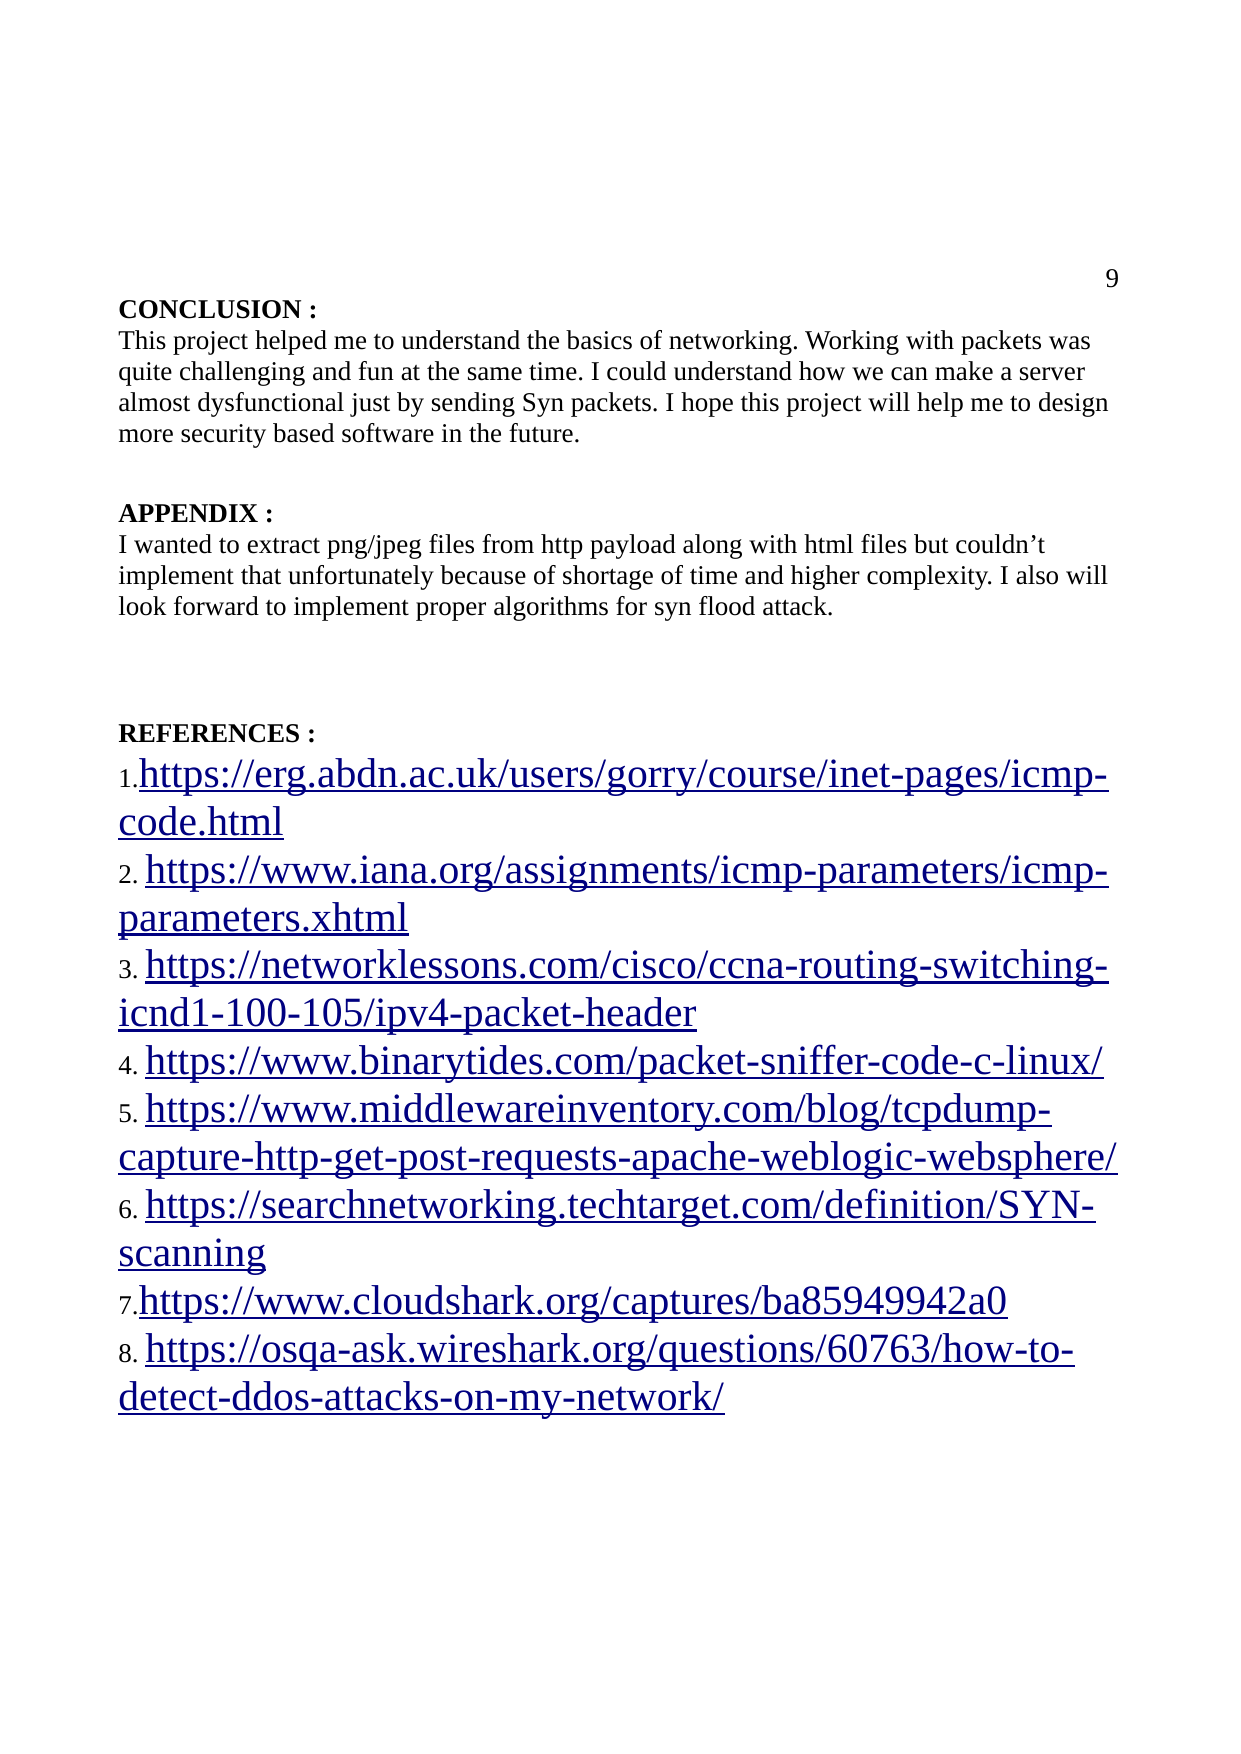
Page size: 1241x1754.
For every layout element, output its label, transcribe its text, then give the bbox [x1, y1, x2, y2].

text I wanted to extract png/jpeg files from http payload along with html files but couldn’t implement that unfortunately because of shortage of time and higher complexity. I also will look forward to implement proper algorithms for syn flood attack. [118, 528, 1122, 621]
text 1.https://erg.abdn.ac.uk/users/gorry/course/inet-pages/icmp-code.html [118, 748, 1122, 844]
text REFERENCES : [118, 717, 1122, 748]
text 9 [118, 262, 1122, 293]
text APPENDIX : [118, 497, 1122, 528]
text 7.https://www.cloudshark.org/captures/ba85949942a0 [118, 1275, 1122, 1323]
text 4. https://www.binarytides.com/packet-sniffer-code-c-linux/ [118, 1036, 1122, 1084]
text CONCLUSION : [118, 293, 1122, 324]
text This project helped me to understand the basics of networking. Working with packets was quite challenging and fun at the same time. I could understand how we can make a server almost dysfunctional just by sending Syn packets. I hope this project will help me to design more security based software in the future. [118, 324, 1122, 449]
text 6. https://searchnetworking.techtarget.com/definition/SYN-scanning [118, 1179, 1122, 1275]
text 3. https://networklessons.com/cisco/ccna-routing-switching-icnd1-100-105/ipv4-packet-header [118, 940, 1122, 1036]
text 5. https://www.middlewareinventory.com/blog/tcpdump-capture-http-get-post-requests-apache-weblogic-websphere/ [118, 1084, 1122, 1179]
text 2. https://www.iana.org/assignments/icmp-parameters/icmp-parameters.xhtml [118, 844, 1122, 940]
text 8. https://osqa-ask.wireshark.org/questions/60763/how-to-detect-ddos-attacks-on-my-network/ [118, 1323, 1122, 1419]
